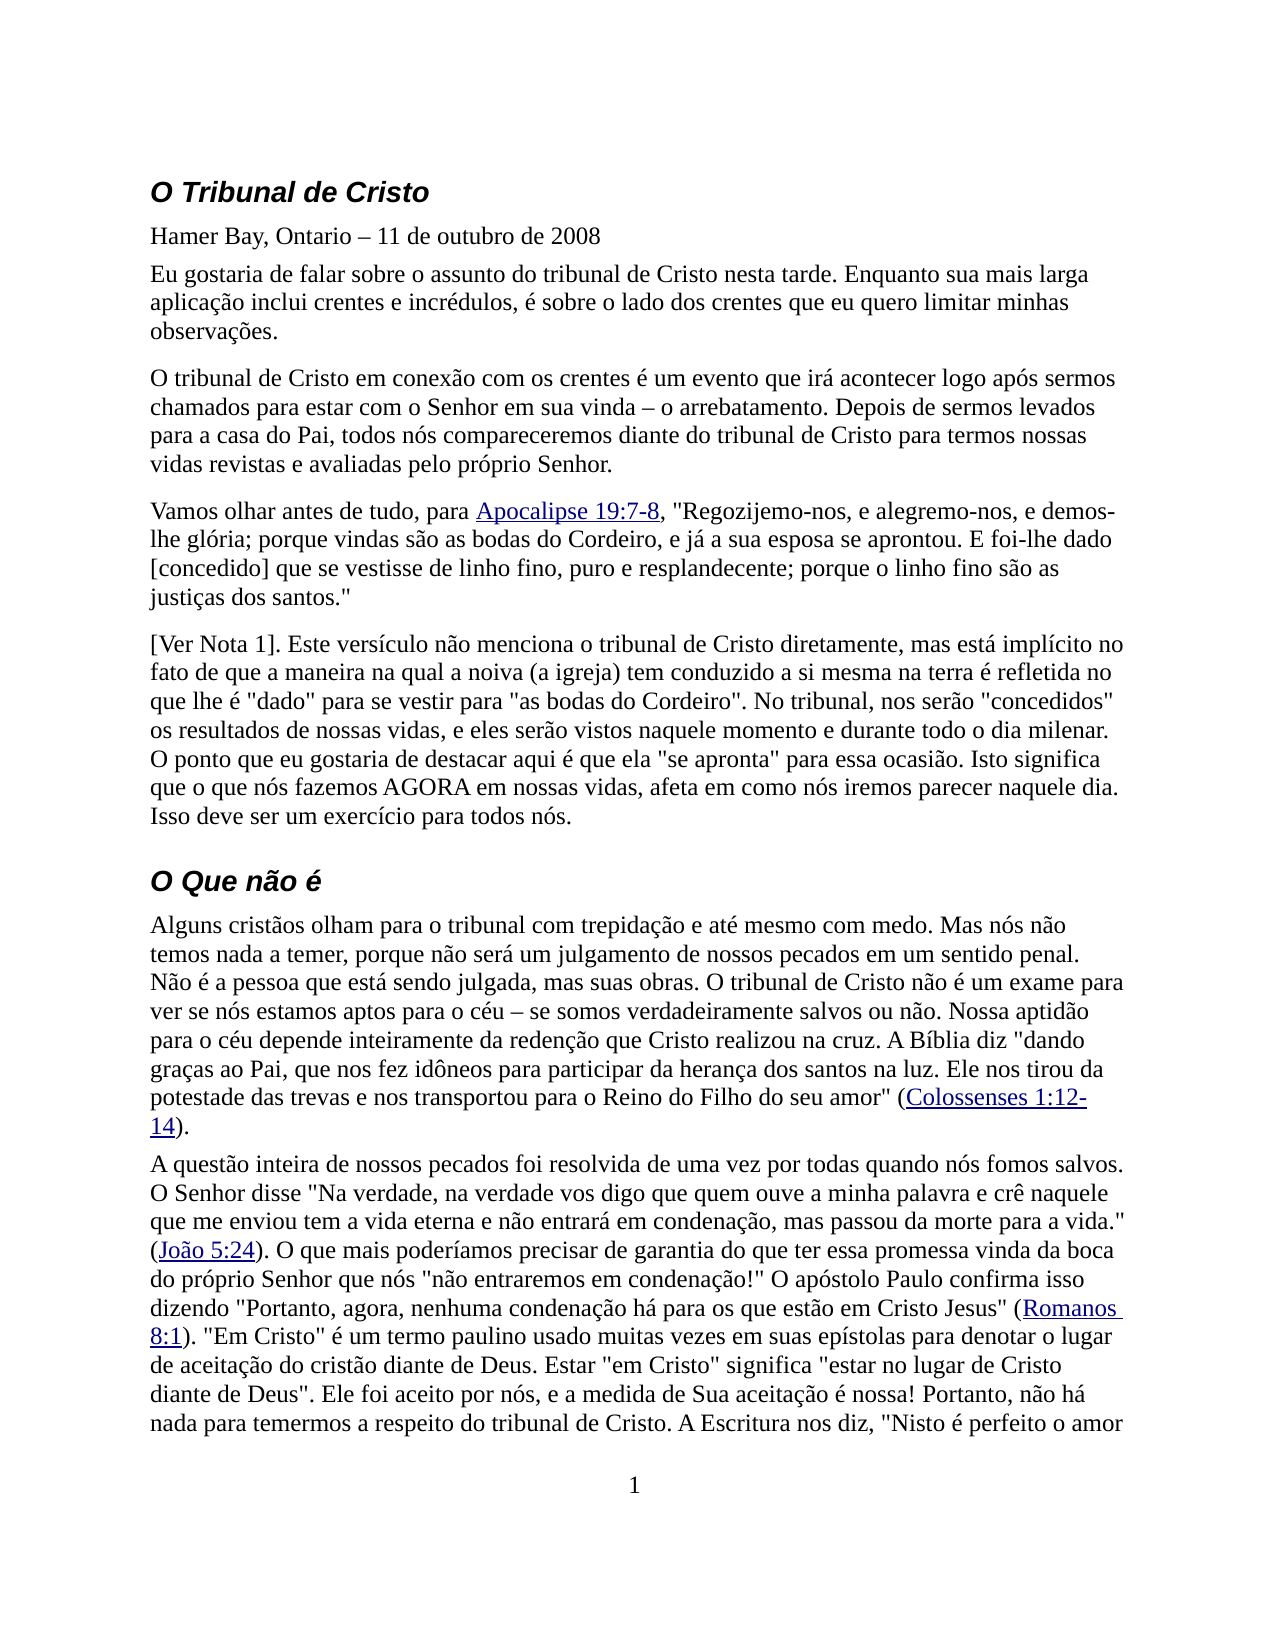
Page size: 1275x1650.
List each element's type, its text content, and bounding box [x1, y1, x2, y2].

text Eu gostaria de falar sobre o assunto do tribunal de Cristo nesta tarde. Enquanto sua mais larga aplicação inclui crentes e incrédulos, é sobre o lado dos crentes que eu quero limitar minhas observações. [150, 259, 1125, 345]
text Alguns cristãos olham para o tribunal com trepidação e até mesmo com medo. Mas nós não temos nada a temer, porque não será um julgamento de nossos pecados em um sentido penal. Não é a pessoa que está sendo julgada, mas suas obras. O tribunal de Cristo não é um exame para ver se nós estamos aptos para o céu – se somos verdadeiramente salvos ou não. Nossa aptidão para o céu depende inteiramente da redenção que Cristo realizou na cruz. A Bíblia diz "dando graças ao Pai, que nos fez idôneos para participar da herança dos santos na luz. Ele nos tirou da potestade das trevas e nos transportou para o Reino do Filho do seu amor" (Colossenses 1:12-14). [150, 910, 1125, 1140]
text [Ver Nota 1]. Este versículo não menciona o tribunal de Cristo diretamente, mas está implícito no fato de que a maneira na qual a noiva (a igreja) tem conduzido a si mesma na terra é refletida no que lhe é "dado" para se vestir para "as bodas do Cordeiro". No tribunal, nos serão "concedidos" os resultados de nossas vidas, e eles serão vistos naquele momento e durante todo o dia milenar. O ponto que eu gostaria de destacar aqui é que ela "se apronta" para essa ocasião. Isto significa que o que nós fazemos AGORA em nossas vidas, afeta em como nós iremos parecer naquele dia. Isso deve ser um exercício para todos nós. [150, 629, 1125, 830]
text O tribunal de Cristo em conexão com os crentes é um evento que irá acontecer logo após sermos chamados para estar com o Senhor em sua vinda – o arrebatamento. Depois de sermos levados para a casa do Pai, todos nós compareceremos diante do tribunal de Cristo para termos nossas vidas revistas e avaliadas pelo próprio Senhor. [150, 363, 1125, 478]
text Hamer Bay, Ontario – 11 de outubro de 2008 [150, 221, 1125, 250]
subtitle O Que não é [150, 864, 1125, 897]
text A questão inteira de nossos pecados foi resolvida de uma vez por todas quando nós fomos salvos. O Senhor disse "Na verdade, na verdade vos digo que quem ouve a minha palavra e crê naquele que me enviou tem a vida eterna e não entrará em condenação, mas passou da morte para a vida." (João 5:24). O que mais poderíamos precisar de garantia do que ter essa promessa vinda da boca do próprio Senhor que nós "não entraremos em condenação!" O apóstolo Paulo confirma isso dizendo "Portanto, agora, nenhuma condenação há para os que estão em Cristo Jesus" (Romanos 8:1). "Em Cristo" é um termo paulino usado muitas vezes em suas epístolas para denotar o lugar de aceitação do cristão diante de Deus. Estar "em Cristo" significa "estar no lugar de Cristo diante de Deus". Ele foi aceito por nós, e a medida de Sua aceitação é nossa! Portanto, não há nada para temermos a respeito do tribunal de Cristo. A Escritura nos diz, "Nisto é perfeito o amor [150, 1149, 1125, 1436]
text Vamos olhar antes de tudo, para Apocalipse 19:7-8, "Regozijemo-nos, e alegremo-nos, e demos-lhe glória; porque vindas são as bodas do Cordeiro, e já a sua esposa se aprontou. E foi-lhe dado [concedido] que se vestisse de linho fino, puro e resplandecente; porque o linho fino são as justiças dos santos." [150, 496, 1125, 611]
subtitle O Tribunal de Cristo [150, 175, 1125, 208]
